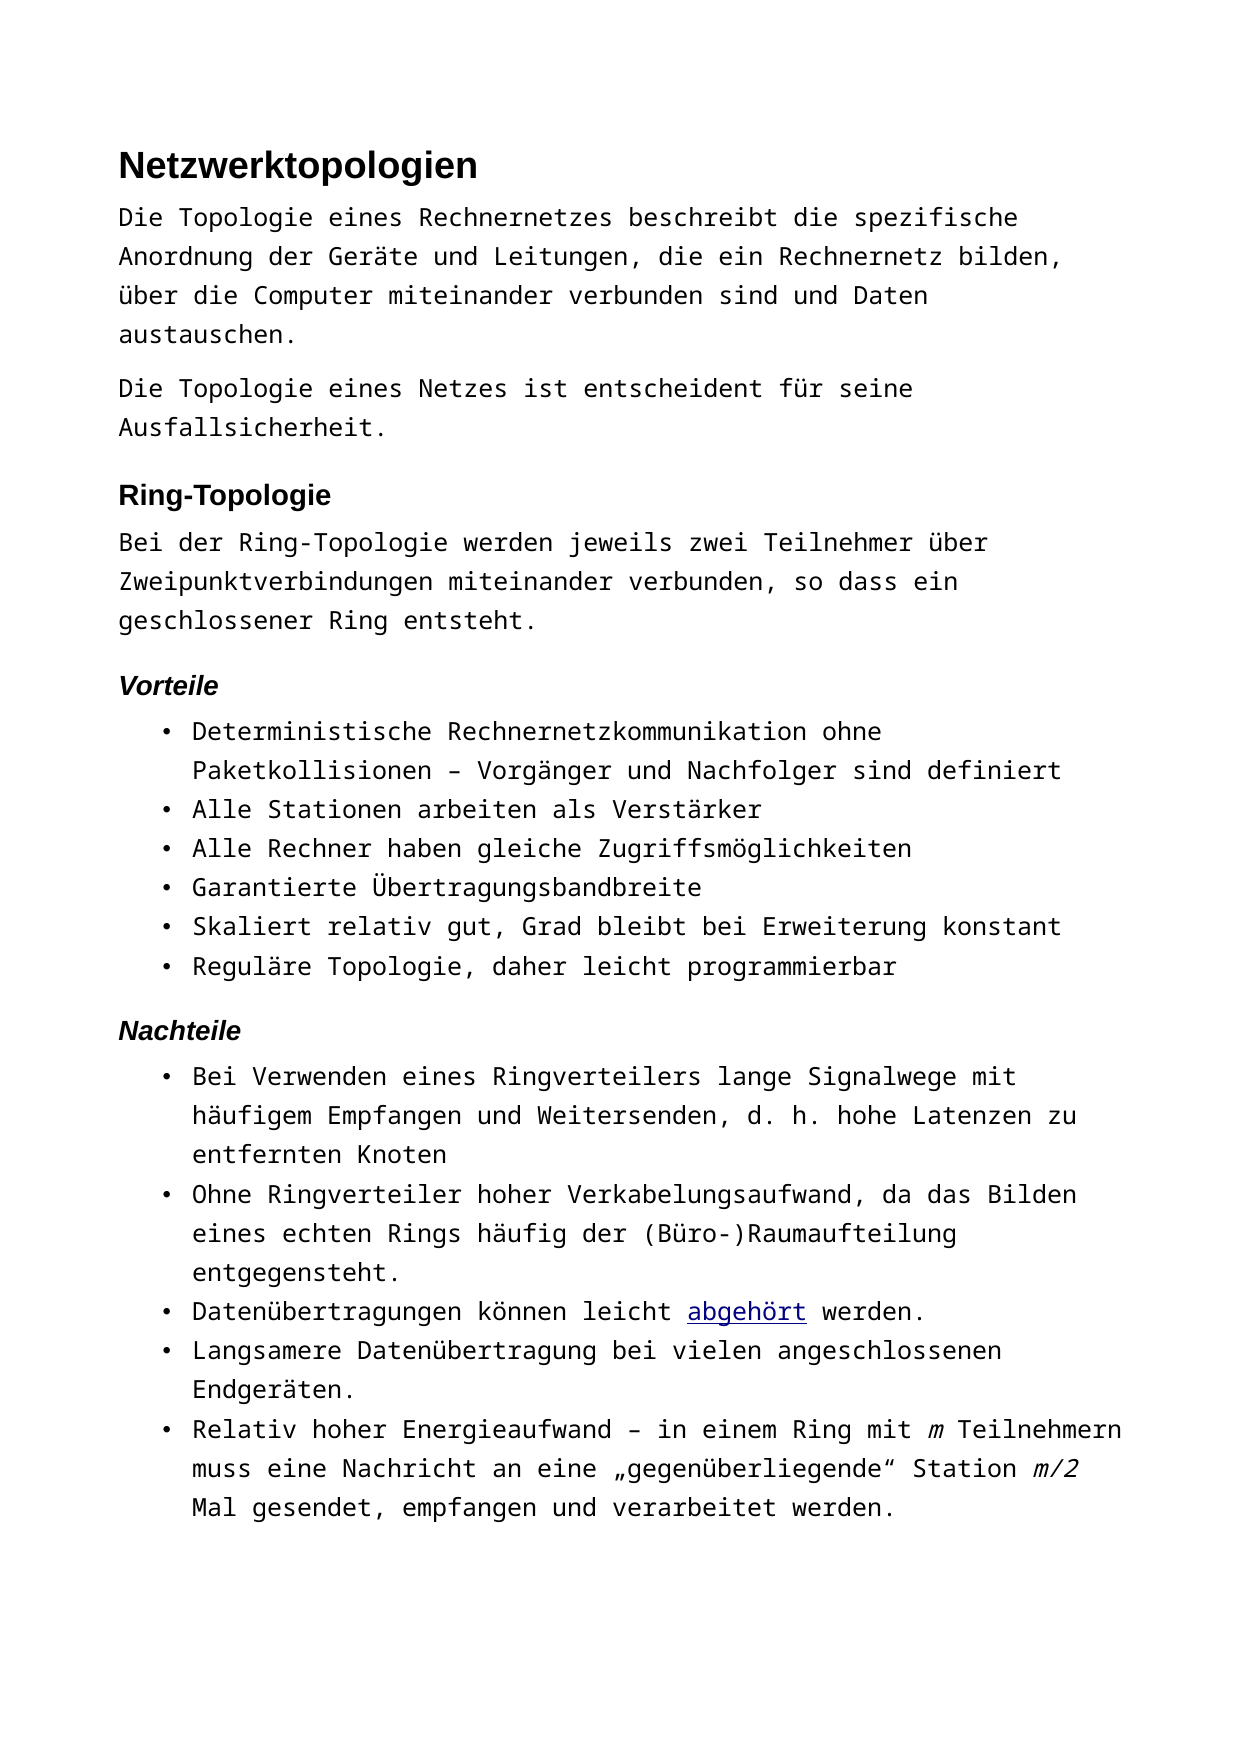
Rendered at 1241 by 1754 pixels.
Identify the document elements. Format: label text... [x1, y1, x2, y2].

list Alle Rechner haben gleiche Zugriffsmöglichkeiten [162, 831, 1122, 865]
list Ohne Ringverteiler hoher Verkabelungsaufwand, da das Bilden eines echten Rings häufig der (Büro-)Raumaufteilung entgegensteht. [162, 1176, 1122, 1289]
list Langsamere Datenübertragung bei vielen angeschlossenen Endgeräten. [162, 1333, 1122, 1406]
text Die Topologie eines Rechnernetzes beschreibt die spezifische Anordnung der Geräte und Leitungen, die ein Rechnernetz bilden, über die Computer miteinander verbunden sind und Daten austauschen. [118, 199, 1122, 351]
list Garantierte Übertragungsbandbreite [162, 870, 1122, 904]
list Bei Verwenden eines Ringverteilers lange Signalwege mit häufigem Empfangen und Weitersenden, d. h. hohe Latenzen zu entfernten Knoten [162, 1059, 1122, 1171]
text Bei der Ring-Topologie werden jeweils zwei Teilnehmer über Zweipunktverbindungen miteinander verbunden, so dass ein geschlossener Ring entsteht. [118, 524, 1122, 637]
subtitle Ring-Topologie [118, 478, 1122, 512]
text Die Topologie eines Netzes ist entscheident für seine Ausfallsicherheit. [118, 371, 1122, 444]
list Alle Stationen arbeiten als Verstärker [162, 792, 1122, 826]
subtitle Netzwerktopologien [118, 143, 1122, 187]
list Deterministische Rechnernetzkommunikation ohne Paketkollisionen – Vorgänger und Nachfolger sind definiert [162, 713, 1122, 786]
list Relativ hoher Energieaufwand – in einem Ring mit m Teilnehmern muss eine Nachricht an eine „gegenüberliegende“ Station m/2 Mal gesendet, empfangen und verarbeitet werden. [162, 1411, 1122, 1524]
subtitle Vorteile [118, 669, 1122, 701]
list Skaliert relativ gut, Grad bleibt bei Erweiterung konstant [162, 909, 1122, 943]
list Datenübertragungen können leicht abgehört werden. [162, 1294, 1122, 1328]
subtitle Nachteile [118, 1014, 1122, 1046]
list Reguläre Topologie, daher leicht programmierbar [162, 948, 1122, 982]
